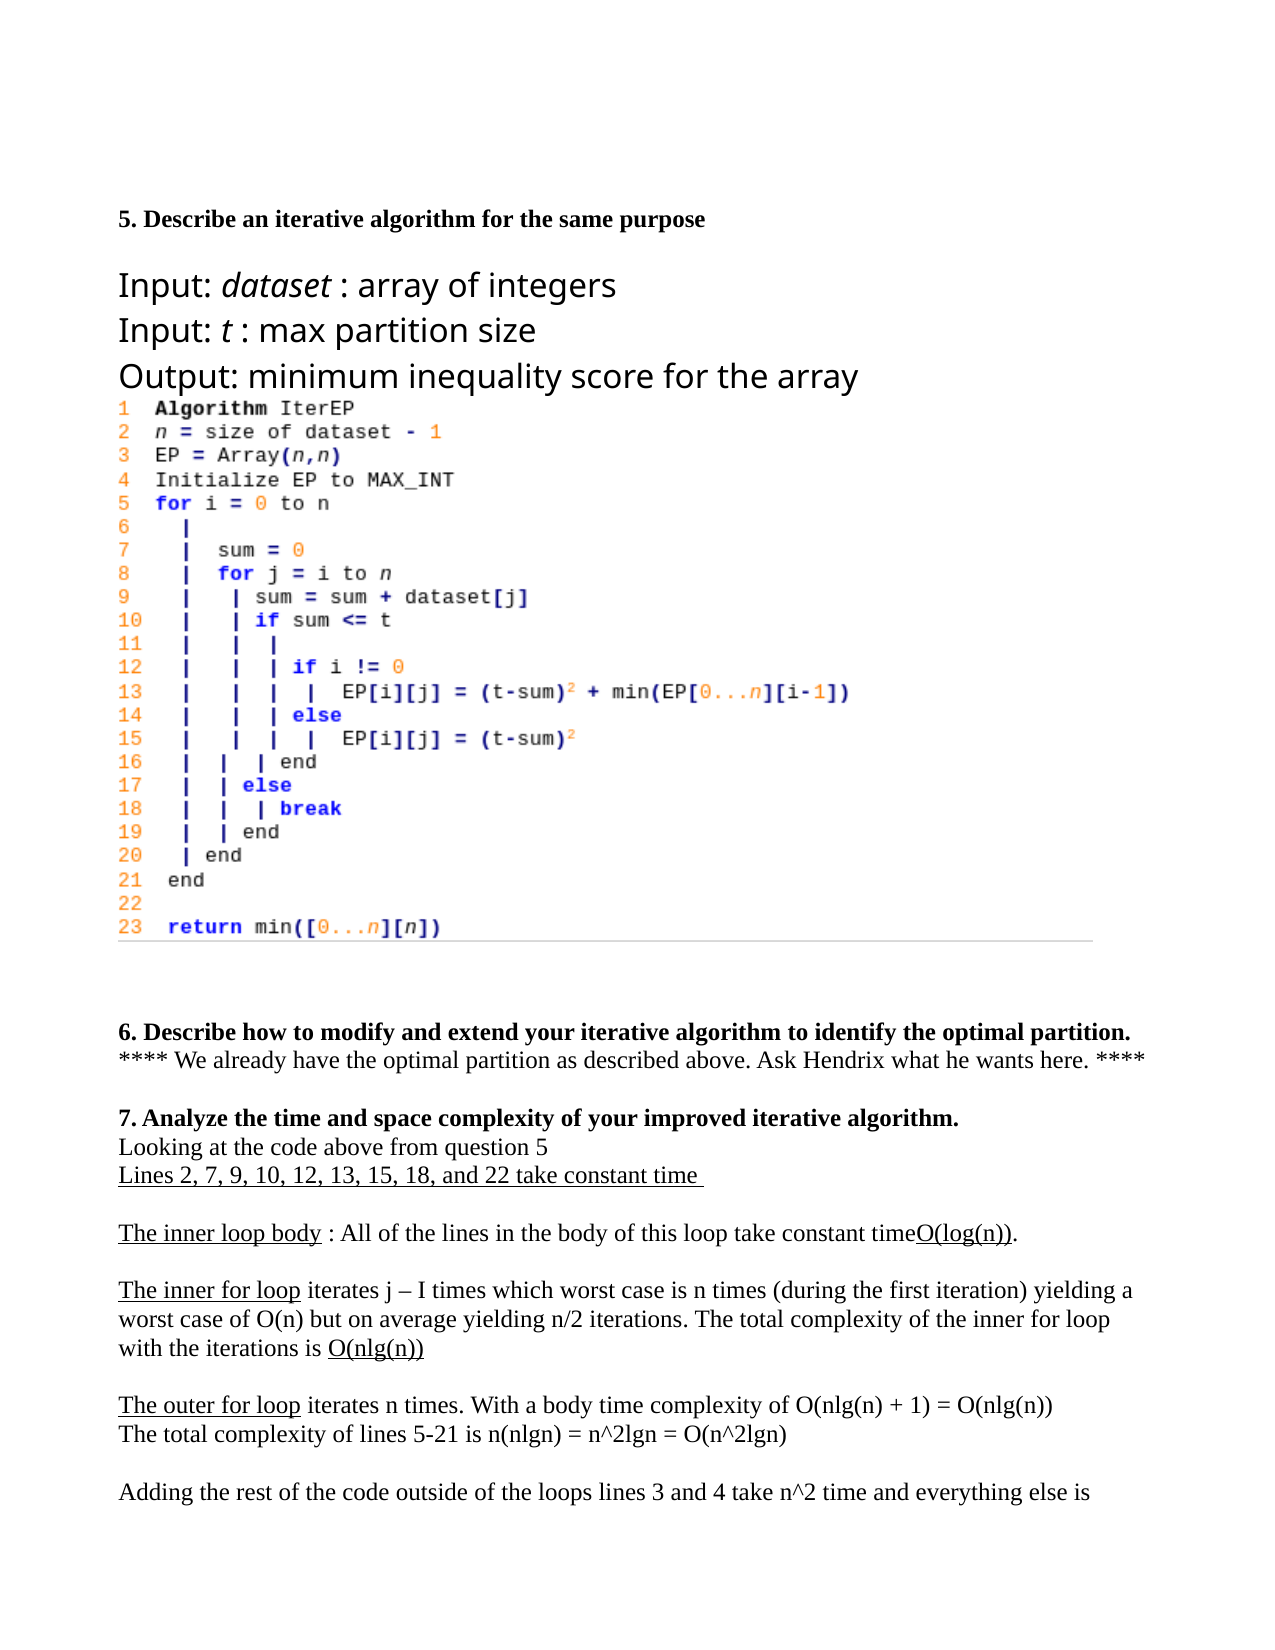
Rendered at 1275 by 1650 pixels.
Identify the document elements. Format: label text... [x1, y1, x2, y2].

text Input: dataset : array of integers Input: t : max partition size Output: minimum inequality score for the array [118, 262, 1157, 398]
text 6. Describe how to modify and extend your iterative algorithm to identify the optimal partition. [118, 1017, 1157, 1046]
text Lines 2, 7, 9, 10, 12, 13, 15, 18, and 22 take constant time [118, 1161, 1157, 1189]
text Adding the rest of the code outside of the loops lines 3 and 4 take n^2 time and everything else is [118, 1477, 1157, 1506]
text 7. Analyze the time and space complexity of your improved iterative algorithm. [118, 1103, 1157, 1132]
text The inner loop body : All of the lines in the body of this loop take constant timeO(log(n)). [118, 1218, 1157, 1247]
text The outer for loop iterates n times. With a body time complexity of O(nlg(n) + 1) = O(nlg(n)) [118, 1391, 1157, 1419]
text **** We already have the optimal partition as described above. Ask Hendrix what he wants here. **** [118, 1046, 1157, 1074]
text Looking at the code above from question 5 [118, 1132, 1157, 1161]
text The total complexity of lines 5-21 is n(nlgn) = n^2lgn = O(n^2lgn) [118, 1419, 1157, 1448]
text The inner for loop iterates j – I times which worst case is n times (during the first iteration) yielding a worst case of O(n) but on average yielding n/2 iterations. The total complexity of the inner for loop with the iterations is O(nlg(n)) [118, 1276, 1157, 1362]
text 5. Describe an iterative algorithm for the same purpose [118, 204, 1157, 233]
